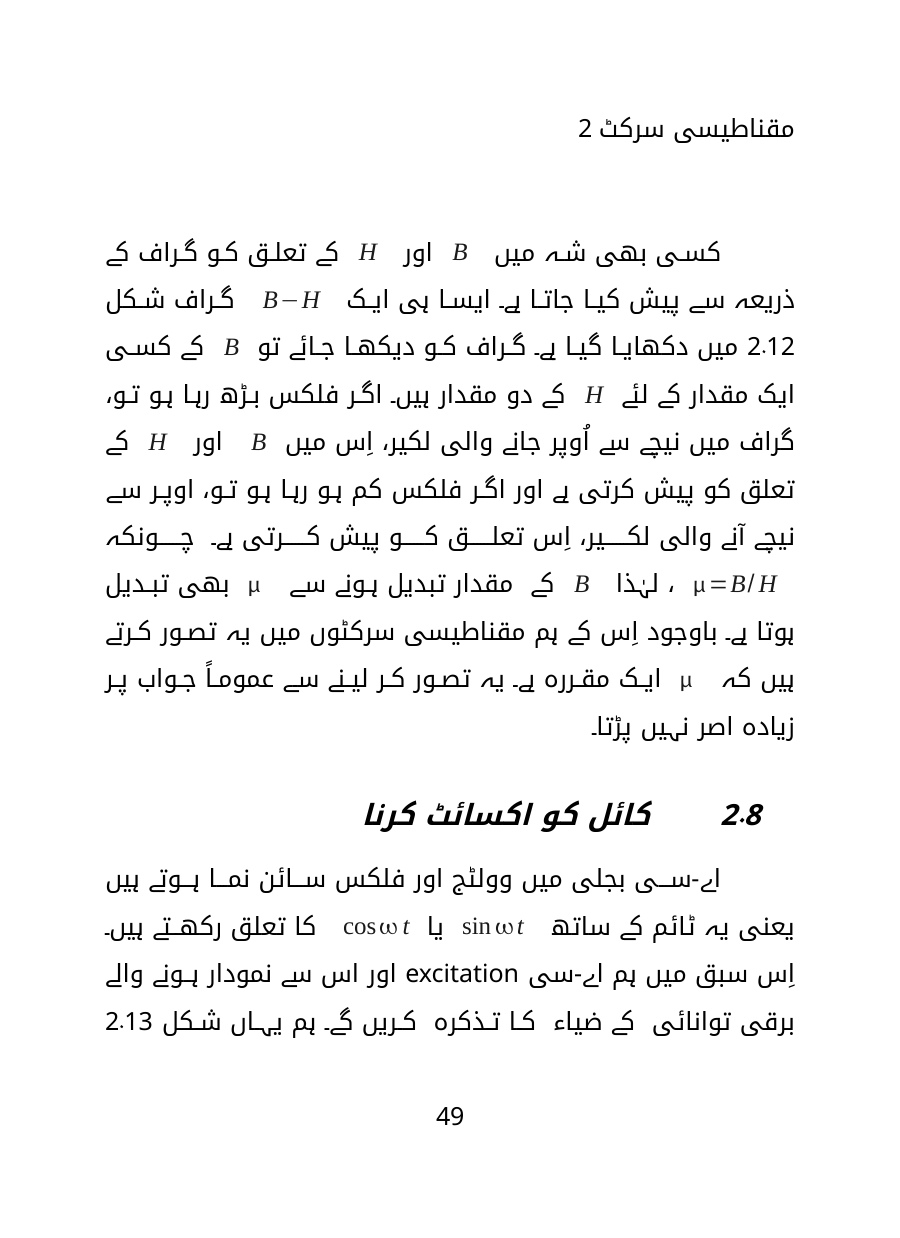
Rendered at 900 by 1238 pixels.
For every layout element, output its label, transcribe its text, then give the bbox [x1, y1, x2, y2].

text کسی بھی شہ میں اور کے تعلق کو گراف کے ذریعہ سے پیش کیا جاتا ہے۔ ایسا ہی ایک گراف شکل 2.12 میں دکھایا گیا ہے۔ گراف کو دیکھا جائے توکے کسی ایک مقدار کے لئےکے دو مقدار ہیں۔ اگر فلکس بڑھ رہا ہو تو، گراف میں نیچے سے اُوپر جانے والی لکیر، اِس میں اور کے تعلق کو پیش کرتی ہے اور اگر فلکس کم ہو رہا ہو تو، اوپر سے نیچے آنے والی لکیر، اِس تعلق کو پیش کرتی ہے۔ چونکہ ، لہٰذا کے مقدار تبدیل ہونے سے بھی تبدیل ہوتا ہے۔ باوجود اِس کے ہم مقناطیسی سرکٹوں میں یہ تصور کرتے ہیں کہ ایک مقررہ ہے۔ یہ تصور کر لینے سے عموماً جواب پر زیادہ اصر نہیں پڑتا۔ [105, 229, 795, 750]
text اے-سی بجلی میں وولٹج اور فلکس سائن نما ہوتے ہیں یعنی یہ ٹائم کے ساتھ یا کا تعلق رکھتے ہیں۔ اِس سبق میں ہم اے-سی excitation اور اس سے نمودار ہونے والے برقی توانائی کے ضیاء کا تذکرہ کریں گے۔ ہم یہاں شکل 2.13 کو استعمال کریں گے۔ ہم فرض کرتے ہیں کہ کور میں فلکس [105, 856, 795, 1045]
subtitle کائل کو اکسائٹ کرنا [105, 788, 720, 843]
